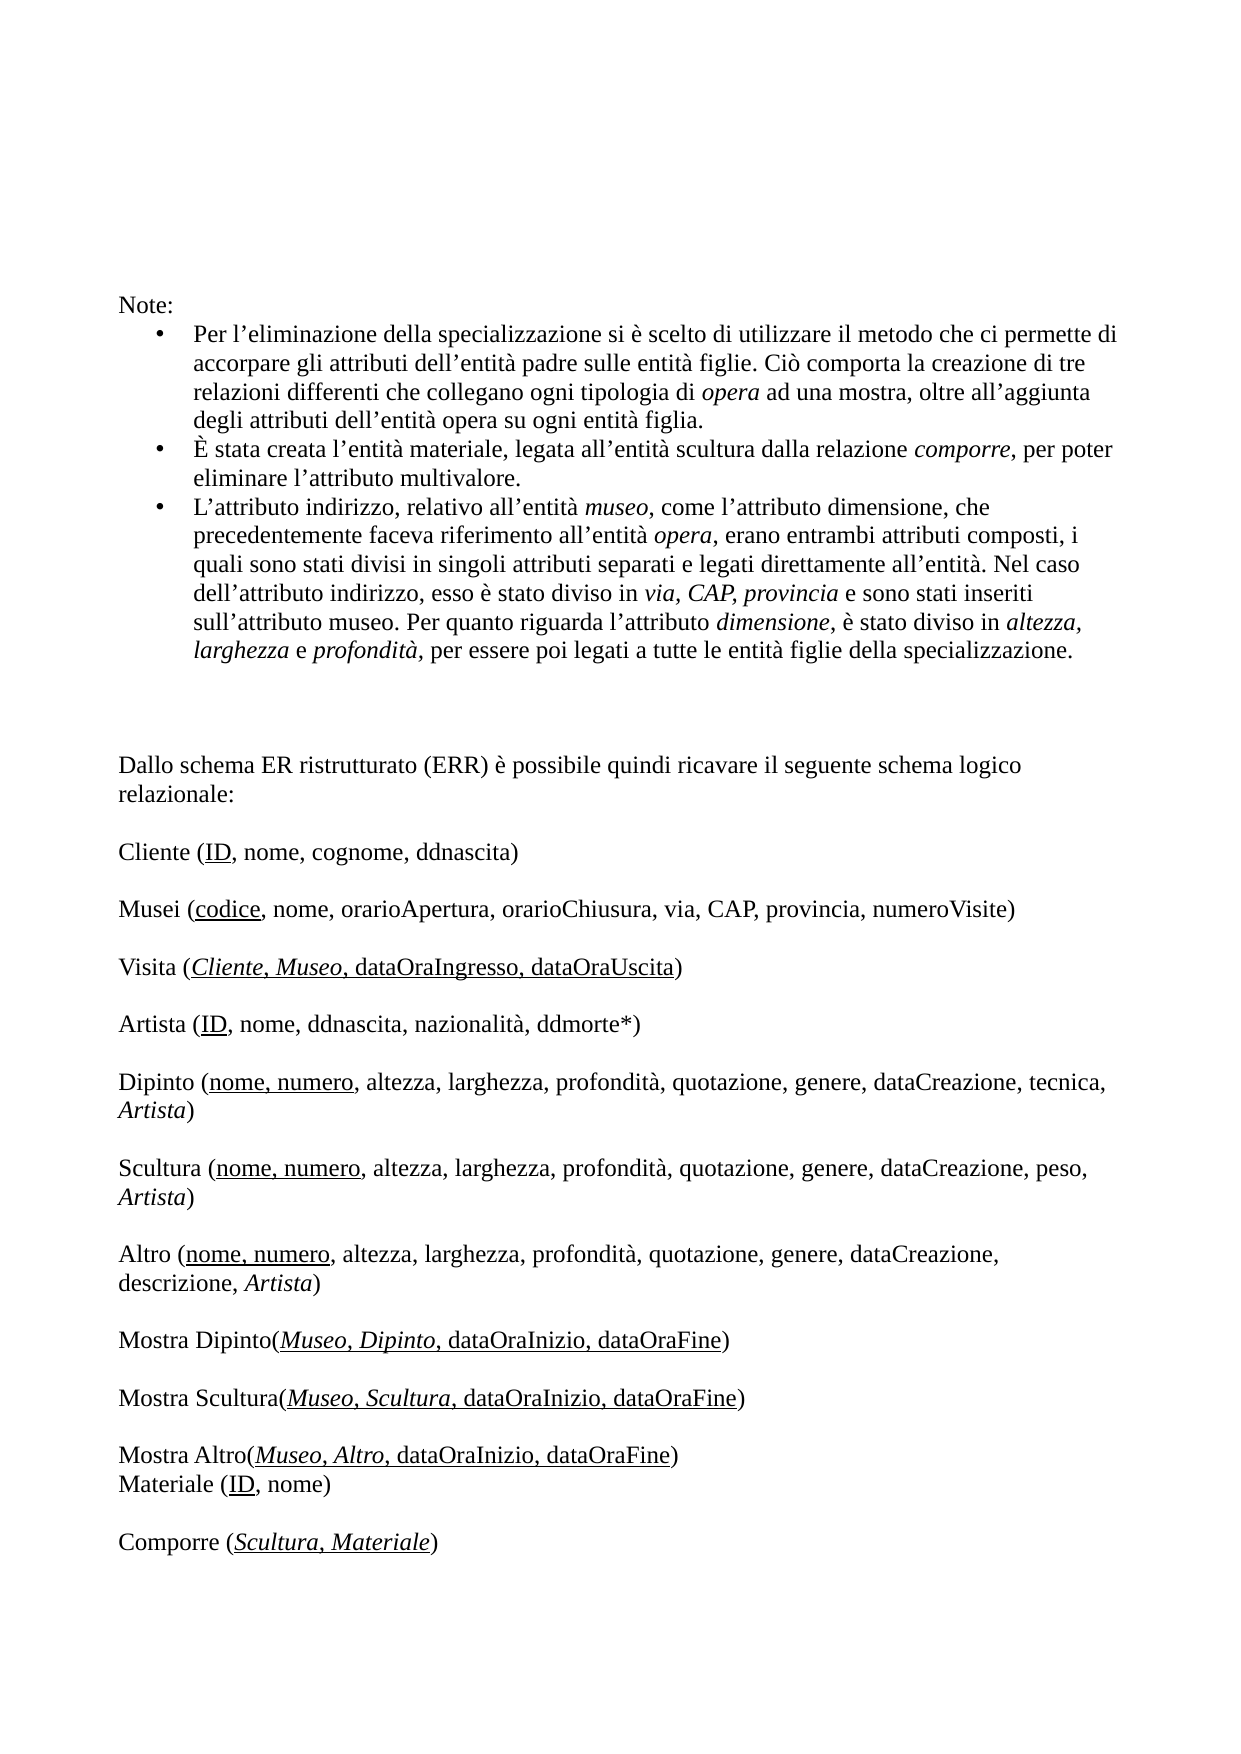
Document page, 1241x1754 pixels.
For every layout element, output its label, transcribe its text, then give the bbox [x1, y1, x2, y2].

text Visita (Cliente, Museo, dataOraIngresso, dataOraUscita) [118, 952, 1122, 981]
text Note: [118, 291, 1122, 319]
list È stata creata l’entità materiale, legata all’entità scultura dalla relazione comporre, per poter eliminare l’attributo multivalore. [156, 434, 1122, 492]
text Materiale (ID, nome) [118, 1469, 1122, 1498]
list L’attributo indirizzo, relativo all’entità museo, come l’attributo dimensione, che precedentemente faceva riferimento all’entità opera, erano entrambi attributi composti, i quali sono stati divisi in singoli attributi separati e legati direttamente all’entità. Nel caso dell’attributo indirizzo, esso è stato diviso in via, CAP, provincia e sono stati inseriti sull’attributo museo. Per quanto riguarda l’attributo dimensione, è stato diviso in altezza, larghezza e profondità, per essere poi legati a tutte le entità figlie della specializzazione. [156, 492, 1122, 664]
text Cliente (ID, nome, cognome, ddnascita) [118, 837, 1122, 866]
text Mostra Altro(Museo, Altro, dataOraInizio, dataOraFine) [118, 1441, 1122, 1469]
text Artista (ID, nome, ddnascita, nazionalità, ddmorte*) [118, 1009, 1122, 1038]
text Mostra Scultura(Museo, Scultura, dataOraInizio, dataOraFine) [118, 1383, 1122, 1412]
text Altro (nome, numero, altezza, larghezza, profondità, quotazione, genere, dataCreazione, descrizione, Artista) [118, 1239, 1122, 1297]
text Dipinto (nome, numero, altezza, larghezza, profondità, quotazione, genere, dataCreazione, tecnica, Artista) [118, 1067, 1122, 1124]
text Musei (codice, nome, orarioApertura, orarioChiusura, via, CAP, provincia, numeroVisite) [118, 894, 1122, 923]
text Comporre (Scultura, Materiale) [118, 1527, 1122, 1556]
text Dallo schema ER ristrutturato (ERR) è possibile quindi ricavare il seguente schema logico relazionale: [118, 751, 1122, 808]
text Scultura (nome, numero, altezza, larghezza, profondità, quotazione, genere, dataCreazione, peso, Artista) [118, 1153, 1122, 1211]
text Mostra Dipinto(Museo, Dipinto, dataOraInizio, dataOraFine) [118, 1326, 1122, 1354]
list Per l’eliminazione della specializzazione si è scelto di utilizzare il metodo che ci permette di accorpare gli attributi dell’entità padre sulle entità figlie. Ciò comporta la creazione di tre relazioni differenti che collegano ogni tipologia di opera ad una mostra, oltre all’aggiunta degli attributi dell’entità opera su ogni entità figlia. [156, 319, 1122, 434]
